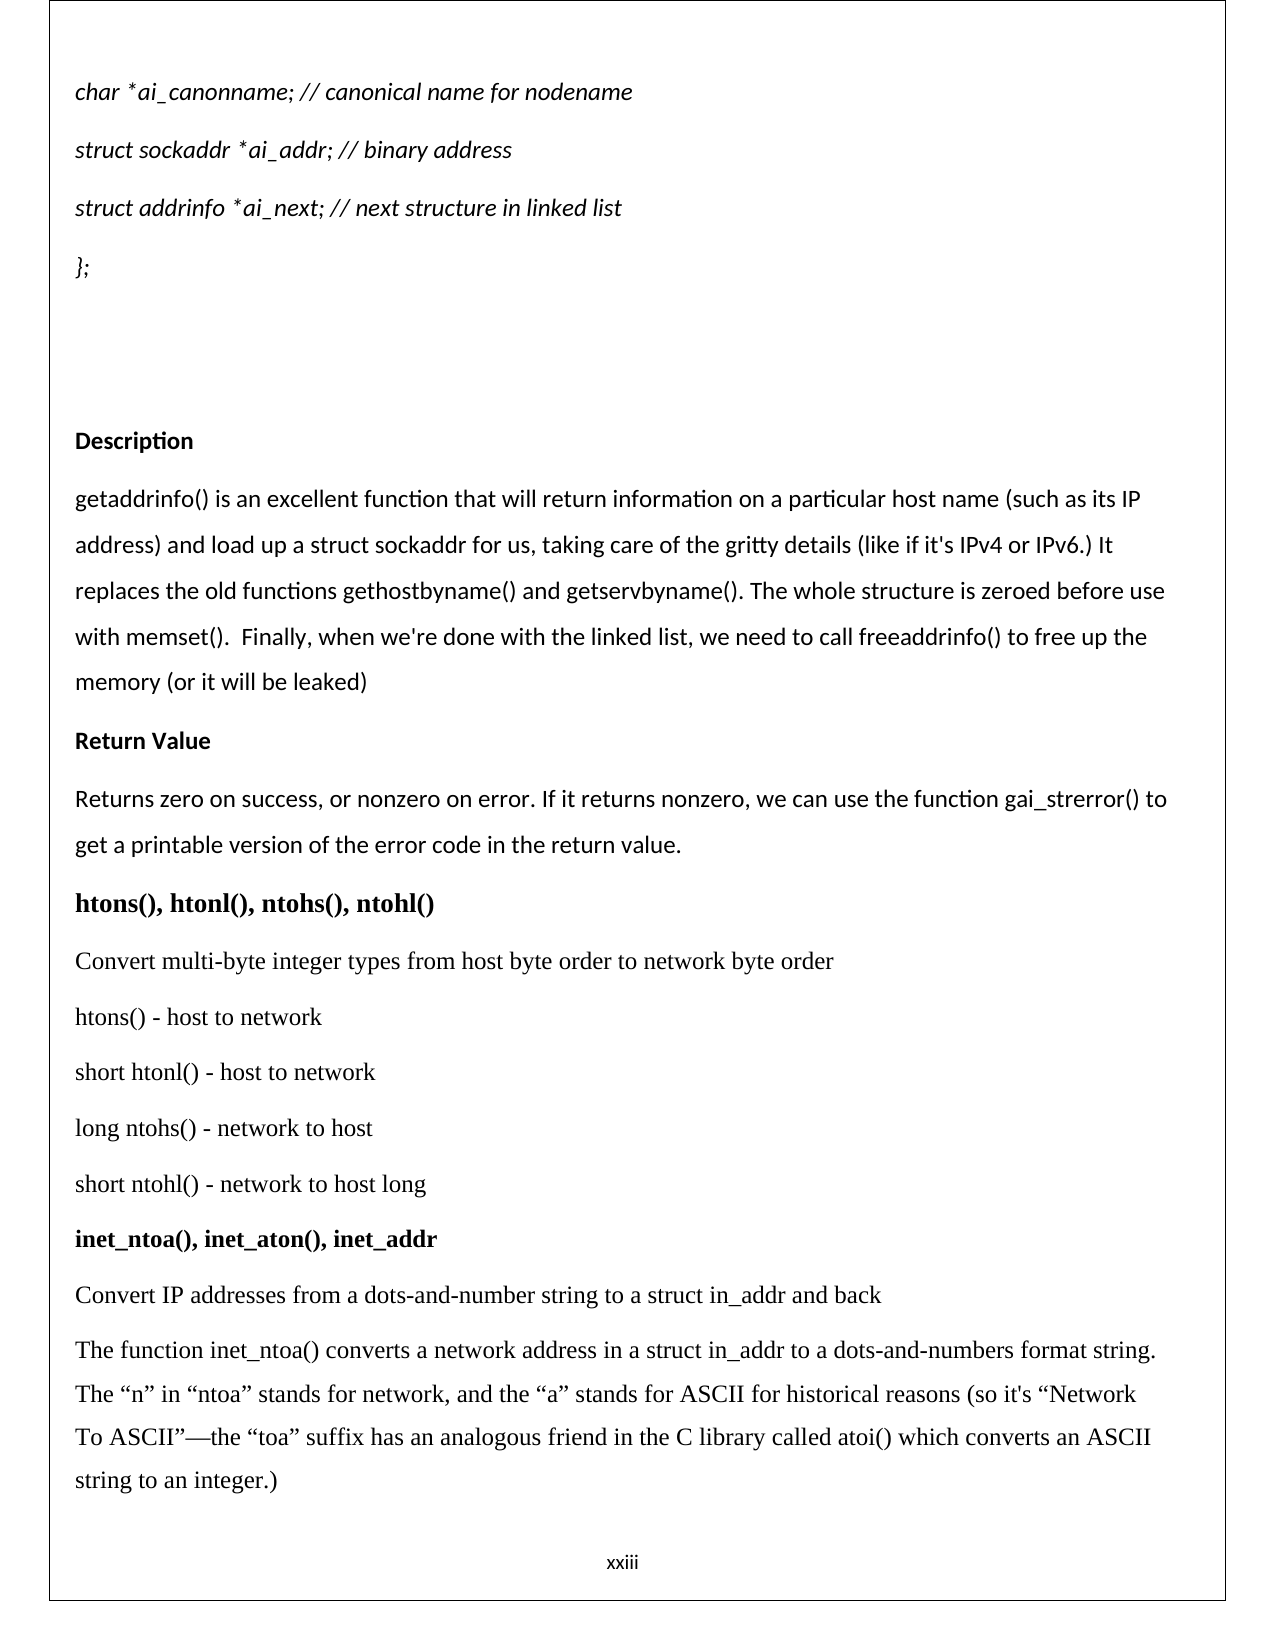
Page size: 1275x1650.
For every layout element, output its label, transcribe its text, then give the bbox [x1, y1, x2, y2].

text Return Value [75, 725, 1170, 755]
text Convert multi-byte integer types from host byte order to network byte order [75, 946, 1170, 975]
text short ntohl() - network to host long [75, 1169, 1170, 1197]
text struct sockaddr *ai_addr; // binary address [75, 134, 1170, 165]
text char *ai_canonname; // canonical name for nodename [75, 76, 1170, 107]
text short htonl() - host to network [75, 1057, 1170, 1086]
text The function inet_ntoa() converts a network address in a struct in_addr to a dots-and-numbers format string. The “n” in “ntoa” stands for network, and the “a” stands for ASCII for historical reasons (so it's “Network To ASCII”—the “toa” suffix has an analogous friend in the C library called atoi() which converts an ASCII string to an integer.) [75, 1336, 1170, 1494]
text struct addrinfo *ai_next; // next structure in linked list [75, 192, 1170, 223]
text htons() - host to network [75, 1002, 1170, 1031]
text Returns zero on success, or nonzero on error. If it returns nonzero, we can use the function gai_strerror() to get a printable version of the error code in the return value. [75, 783, 1170, 859]
text Description [75, 425, 1170, 456]
text htons(), htonl(), ntohs(), ntohl() [75, 887, 1170, 918]
text getaddrinfo() is an excellent function that will return information on a particular host name (such as its IP address) and load up a struct sockaddr for us, taking care of the gritty details (like if it's IPv4 or IPv6.) It replaces the old functions gethostbyname() and getservbyname(). The whole structure is zeroed before use with memset(). Finally, when we're done with the linked list, we need to call freeaddrinfo() to free up the memory (or it will be leaked) [75, 484, 1170, 697]
text Convert IP addresses from a dots-and-number string to a struct in_addr and back [75, 1280, 1170, 1309]
text long ntohs() - network to host [75, 1113, 1170, 1142]
text inet_ntoa(), inet_aton(), inet_addr [75, 1224, 1170, 1253]
text }; [75, 251, 1170, 281]
